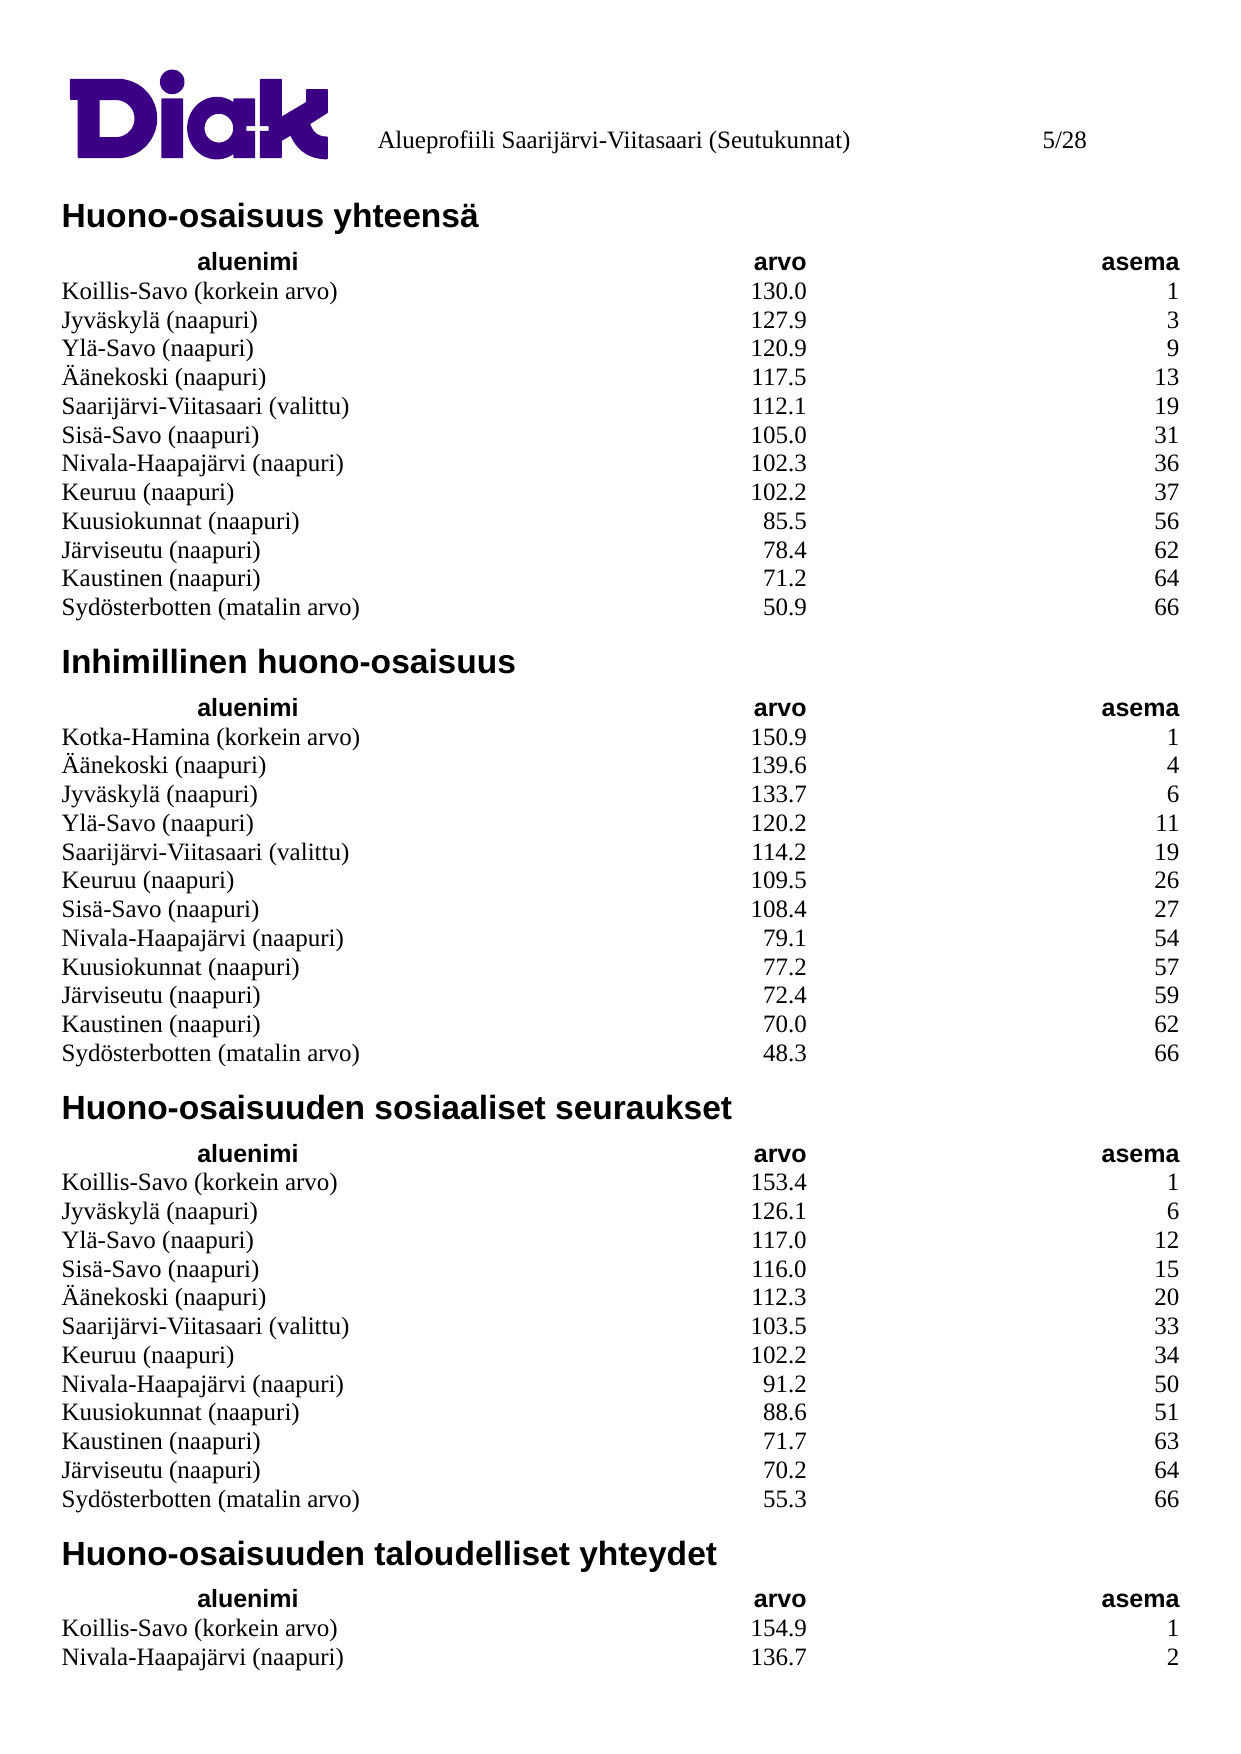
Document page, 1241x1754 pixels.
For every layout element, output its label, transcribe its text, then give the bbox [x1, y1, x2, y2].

table_cell 114.2 [434, 837, 806, 866]
table_cell 116.0 [434, 1254, 806, 1282]
table_cell 37 [806, 477, 1179, 506]
table_cell Jyväskylä (naapuri) [61, 305, 434, 333]
table_cell 120.2 [434, 808, 806, 837]
table_cell 15 [806, 1254, 1179, 1282]
table_cell 26 [806, 866, 1179, 894]
table_cell 1 [806, 1168, 1179, 1196]
table_cell 19 [806, 837, 1179, 866]
table_cell 27 [806, 894, 1179, 923]
table_cell Jyväskylä (naapuri) [61, 779, 434, 808]
table_cell 71.7 [434, 1426, 806, 1455]
table_cell Sydösterbotten (matalin arvo) [61, 1038, 434, 1067]
table_header asema [806, 1139, 1179, 1167]
table_cell 63 [806, 1426, 1179, 1455]
table_cell Sisä-Savo (naapuri) [61, 1254, 434, 1282]
table_cell 62 [806, 1009, 1179, 1038]
table_cell 70.0 [434, 1009, 806, 1038]
table_cell 66 [806, 592, 1179, 621]
table_cell 51 [806, 1398, 1179, 1426]
table_cell 112.1 [434, 391, 806, 420]
table_cell Sisä-Savo (naapuri) [61, 420, 434, 448]
table_cell 36 [806, 449, 1179, 477]
table_cell 120.9 [434, 334, 806, 362]
table_cell Keuruu (naapuri) [61, 866, 434, 894]
table_cell 66 [806, 1484, 1179, 1512]
table_cell 126.1 [434, 1196, 806, 1225]
table_cell 103.5 [434, 1311, 806, 1340]
table_cell 59 [806, 981, 1179, 1009]
table_cell 102.3 [434, 449, 806, 477]
table_cell Koillis-Savo (korkein arvo) [61, 1613, 434, 1642]
table_cell 13 [806, 362, 1179, 391]
table_cell Keuruu (naapuri) [61, 477, 434, 506]
table_cell Järviseutu (naapuri) [61, 1455, 434, 1484]
table_cell 34 [806, 1340, 1179, 1369]
table_cell Sydösterbotten (matalin arvo) [61, 592, 434, 621]
table_header arvo [434, 1139, 806, 1167]
table_cell 64 [806, 564, 1179, 592]
table_cell 1 [806, 722, 1179, 751]
table_cell 72.4 [434, 981, 806, 1009]
table_cell Äänekoski (naapuri) [61, 362, 434, 391]
table_cell 48.3 [434, 1038, 806, 1067]
table_cell Kuusiokunnat (naapuri) [61, 506, 434, 535]
table_cell Keuruu (naapuri) [61, 1340, 434, 1369]
table_cell 1 [806, 1613, 1179, 1642]
table_cell 91.2 [434, 1369, 806, 1397]
table_cell Nivala-Haapajärvi (naapuri) [61, 923, 434, 952]
table_cell 70.2 [434, 1455, 806, 1484]
table_cell 117.0 [434, 1225, 806, 1254]
table_cell 19 [806, 391, 1179, 420]
table_cell 50.9 [434, 592, 806, 621]
table_cell 56 [806, 506, 1179, 535]
table_cell Kuusiokunnat (naapuri) [61, 1398, 434, 1426]
table_cell Kuusiokunnat (naapuri) [61, 952, 434, 981]
table_cell 109.5 [434, 866, 806, 894]
table_cell 11 [806, 808, 1179, 837]
table_cell 133.7 [434, 779, 806, 808]
table_cell 12 [806, 1225, 1179, 1254]
table_cell 50 [806, 1369, 1179, 1397]
subtitle Huono-osaisuuden taloudelliset yhteydet [61, 1533, 1179, 1572]
table_cell 77.2 [434, 952, 806, 981]
table_cell 71.2 [434, 564, 806, 592]
table_cell 20 [806, 1283, 1179, 1311]
table_cell 31 [806, 420, 1179, 448]
table_cell 154.9 [434, 1613, 806, 1642]
table_header aluenimi [61, 693, 434, 722]
table_cell 108.4 [434, 894, 806, 923]
table_cell Saarijärvi-Viitasaari (valittu) [61, 391, 434, 420]
table_cell Koillis-Savo (korkein arvo) [61, 1168, 434, 1196]
table_cell 62 [806, 535, 1179, 563]
table_cell 136.7 [434, 1642, 806, 1671]
table_cell 105.0 [434, 420, 806, 448]
table_cell Ylä-Savo (naapuri) [61, 334, 434, 362]
table_cell Nivala-Haapajärvi (naapuri) [61, 449, 434, 477]
table_cell 153.4 [434, 1168, 806, 1196]
table_cell 88.6 [434, 1398, 806, 1426]
table_cell Jyväskylä (naapuri) [61, 1196, 434, 1225]
table_cell 117.5 [434, 362, 806, 391]
table_header arvo [434, 693, 806, 722]
table_cell Kaustinen (naapuri) [61, 1426, 434, 1455]
table_cell 79.1 [434, 923, 806, 952]
subtitle Huono-osaisuuden sosiaaliset seuraukset [61, 1088, 1179, 1126]
table_cell 130.0 [434, 276, 806, 305]
table_header arvo [434, 1585, 806, 1613]
table_header aluenimi [61, 247, 434, 276]
table_cell 3 [806, 305, 1179, 333]
table_cell Järviseutu (naapuri) [61, 535, 434, 563]
table_cell Ylä-Savo (naapuri) [61, 1225, 434, 1254]
table_header asema [806, 247, 1179, 276]
table_cell Sisä-Savo (naapuri) [61, 894, 434, 923]
table_cell 6 [806, 779, 1179, 808]
table_header aluenimi [61, 1139, 434, 1167]
table_cell 6 [806, 1196, 1179, 1225]
table_cell 64 [806, 1455, 1179, 1484]
table_cell 1 [806, 276, 1179, 305]
table_cell 4 [806, 751, 1179, 779]
table_cell Saarijärvi-Viitasaari (valittu) [61, 1311, 434, 1340]
table_cell 112.3 [434, 1283, 806, 1311]
table_cell Sydösterbotten (matalin arvo) [61, 1484, 434, 1512]
table_cell Kotka-Hamina (korkein arvo) [61, 722, 434, 751]
subtitle Inhimillinen huono-osaisuus [61, 642, 1179, 681]
table_cell 127.9 [434, 305, 806, 333]
table_cell Nivala-Haapajärvi (naapuri) [61, 1642, 434, 1671]
table_cell 78.4 [434, 535, 806, 563]
table_cell Järviseutu (naapuri) [61, 981, 434, 1009]
table_cell 66 [806, 1038, 1179, 1067]
table_cell Nivala-Haapajärvi (naapuri) [61, 1369, 434, 1397]
subtitle Huono-osaisuus yhteensä [61, 196, 1179, 235]
table_cell 55.3 [434, 1484, 806, 1512]
table_header arvo [434, 247, 806, 276]
table_cell Äänekoski (naapuri) [61, 1283, 434, 1311]
table_cell Saarijärvi-Viitasaari (valittu) [61, 837, 434, 866]
table_cell 9 [806, 334, 1179, 362]
table_cell 102.2 [434, 1340, 806, 1369]
table_cell Kaustinen (naapuri) [61, 1009, 434, 1038]
table_header asema [806, 693, 1179, 722]
table_cell 57 [806, 952, 1179, 981]
table_cell Äänekoski (naapuri) [61, 751, 434, 779]
table_cell 139.6 [434, 751, 806, 779]
table_header aluenimi [61, 1585, 434, 1613]
table_cell Ylä-Savo (naapuri) [61, 808, 434, 837]
table_cell 102.2 [434, 477, 806, 506]
table_cell 2 [806, 1642, 1179, 1671]
table_header asema [806, 1585, 1179, 1613]
table_cell 150.9 [434, 722, 806, 751]
table_cell Kaustinen (naapuri) [61, 564, 434, 592]
table_cell 33 [806, 1311, 1179, 1340]
table_cell 85.5 [434, 506, 806, 535]
table_cell 54 [806, 923, 1179, 952]
table_cell Koillis-Savo (korkein arvo) [61, 276, 434, 305]
